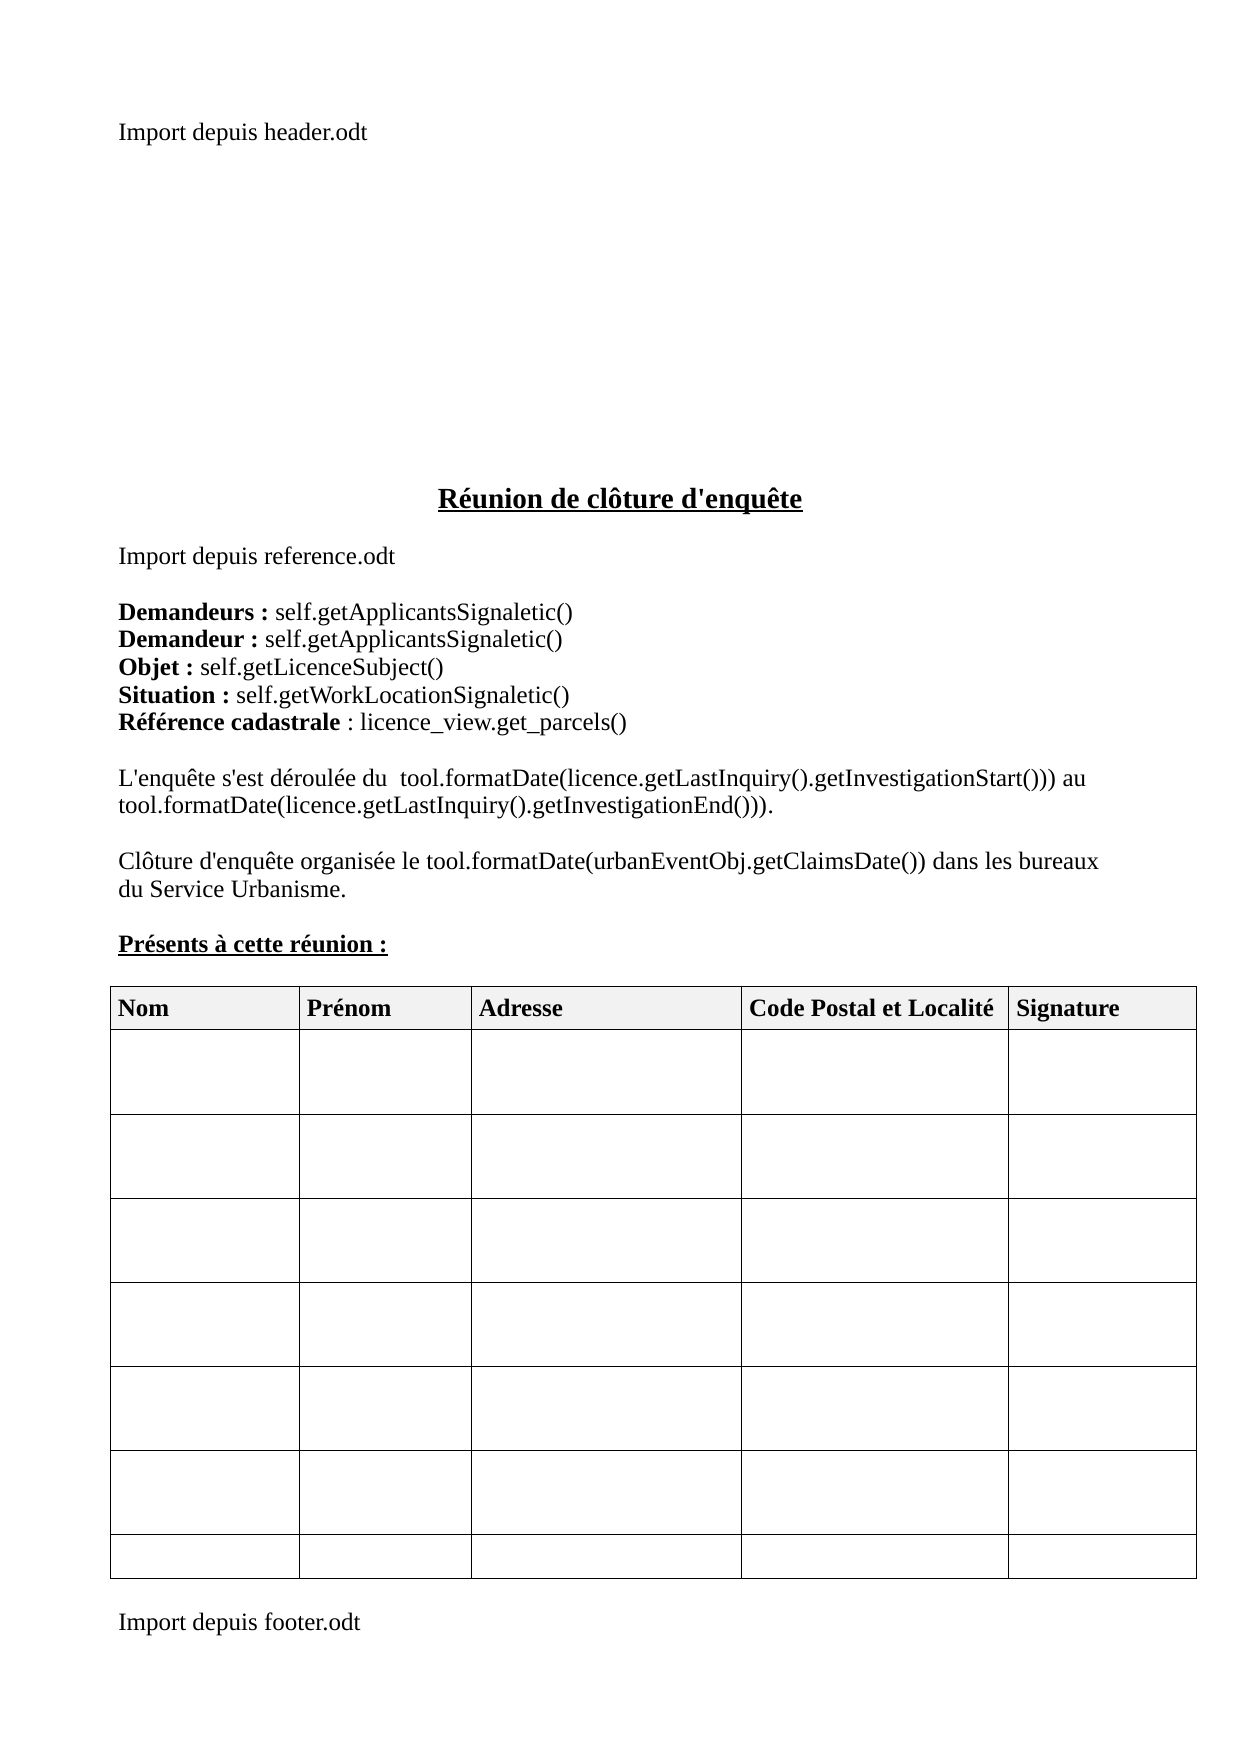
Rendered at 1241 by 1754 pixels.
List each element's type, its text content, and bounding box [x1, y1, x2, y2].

table_cell [472, 1030, 741, 1113]
table_cell [742, 1199, 1008, 1282]
text Import depuis header.odt [118, 118, 539, 146]
table_cell [742, 1367, 1008, 1450]
table_cell [742, 1283, 1008, 1366]
table_cell [111, 1030, 299, 1113]
text L'enquête s'est déroulée du tool.formatDate(licence.getLastInquiry().getInvestigationStart())) au tool.formatDate(licence.getLastInquiry().getInvestigationEnd())). [118, 764, 1122, 819]
table_cell [111, 1199, 299, 1282]
text Import depuis reference.odt [118, 542, 1122, 570]
table_cell [300, 1535, 471, 1577]
text Situation : self.getWorkLocationSignaletic() [118, 681, 1122, 708]
table_cell [111, 1367, 299, 1450]
table_cell [1009, 1030, 1196, 1113]
table_cell [472, 1199, 741, 1282]
table_cell [472, 1283, 741, 1366]
table_header Code Postal et Localité [742, 987, 1008, 1029]
table_cell [742, 1535, 1008, 1577]
table_cell [111, 1283, 299, 1366]
table_cell [300, 1451, 471, 1534]
table_header Adresse [472, 987, 741, 1029]
table_cell [1009, 1451, 1196, 1534]
text Demandeur : self.getApplicantsSignaletic() [118, 625, 1122, 653]
table_cell [1009, 1535, 1196, 1577]
table_cell [1009, 1367, 1196, 1450]
table_cell [472, 1367, 741, 1450]
table_cell [472, 1115, 741, 1198]
table_cell [111, 1451, 299, 1534]
title Présents à cette réunion : [118, 930, 1122, 958]
table_cell [472, 1535, 741, 1577]
table_cell [1009, 1115, 1196, 1198]
text Référence cadastrale : licence_view.get_parcels() [118, 708, 1122, 736]
table_cell [300, 1283, 471, 1366]
table_header Nom [111, 987, 299, 1029]
table_cell [111, 1535, 299, 1577]
table_header Prénom [300, 987, 471, 1029]
table_cell [742, 1030, 1008, 1113]
table_cell [742, 1451, 1008, 1534]
title Réunion de clôture d'enquête [118, 482, 1122, 514]
table_cell [300, 1199, 471, 1282]
table_cell [300, 1030, 471, 1113]
table_cell [300, 1115, 471, 1198]
text Objet : self.getLicenceSubject() [118, 653, 1122, 681]
table_cell [742, 1115, 1008, 1198]
table_cell [111, 1115, 299, 1198]
table_cell [472, 1451, 741, 1534]
text Demandeurs : self.getApplicantsSignaletic() [118, 598, 1122, 625]
table_cell [1009, 1283, 1196, 1366]
table_cell [1009, 1199, 1196, 1282]
table_header Signature [1009, 987, 1196, 1029]
text Clôture d'enquête organisée le tool.formatDate(urbanEventObj.getClaimsDate()) dans les bureaux du Service Urbanisme. [118, 847, 1122, 902]
table_cell [300, 1367, 471, 1450]
